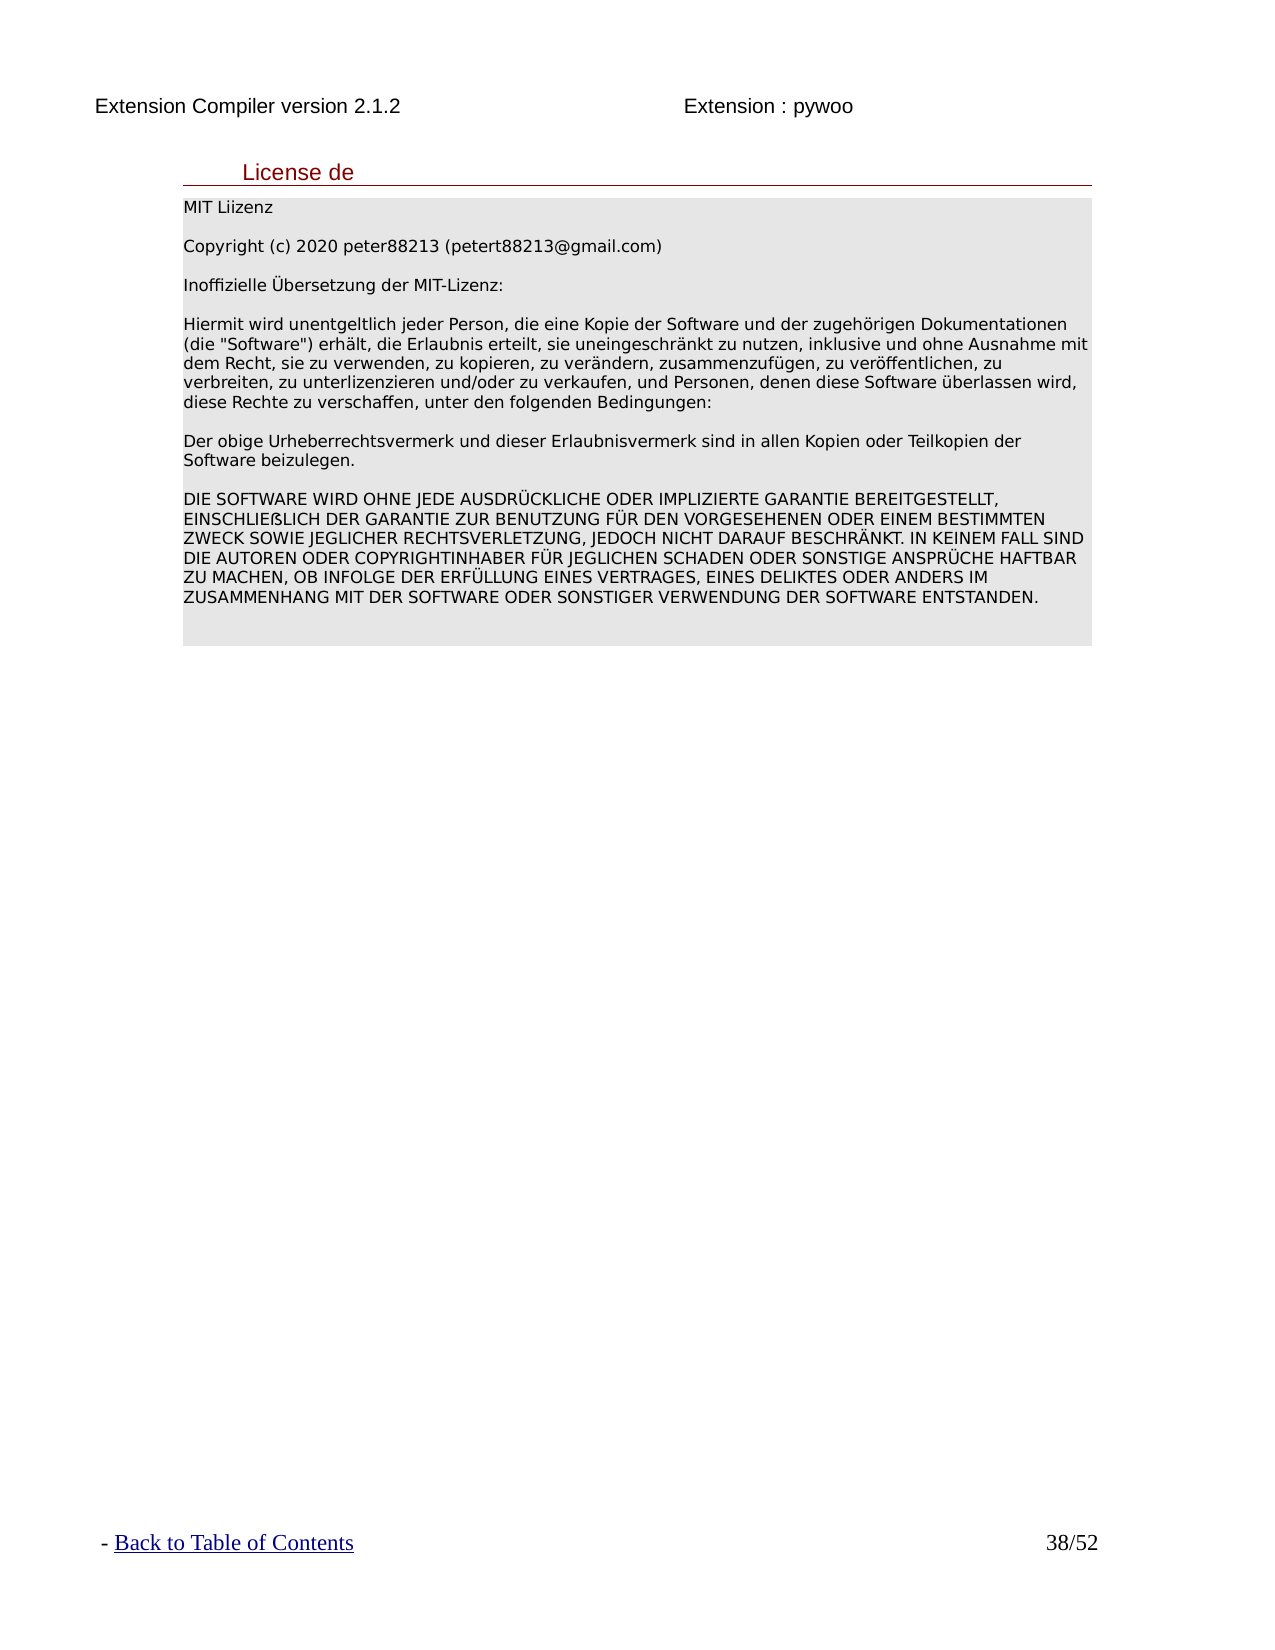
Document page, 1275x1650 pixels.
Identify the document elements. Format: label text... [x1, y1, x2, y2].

text Copyright (c) 2020 peter88213 (petert88213@gmail.com) [183, 237, 1092, 257]
text Inoffizielle Übersetzung der MIT-Lizenz: [183, 276, 1092, 296]
text MIT Liizenz [183, 198, 1092, 218]
text Der obige Urheberrechtsvermerk und dieser Erlaubnisvermerk sind in allen Kopien oder Teilkopien der Software beizulegen. [183, 432, 1092, 471]
text License de [183, 159, 1092, 185]
text DIE SOFTWARE WIRD OHNE JEDE AUSDRÜCKLICHE ODER IMPLIZIERTE GARANTIE BEREITGESTELLT, EINSCHLIEẞLICH DER GARANTIE ZUR BENUTZUNG FÜR DEN VORGESEHENEN ODER EINEM BESTIMMTEN ZWECK SOWIE JEGLICHER RECHTSVERLETZUNG, JEDOCH NICHT DARAUF BESCHRÄNKT. IN KEINEM FALL SIND DIE AUTOREN ODER COPYRIGHTINHABER FÜR JEGLICHEN SCHADEN ODER SONSTIGE ANSPRÜCHE HAFTBAR ZU MACHEN, OB INFOLGE DER ERFÜLLUNG EINES VERTRAGES, EINES DELIKTES ODER ANDERS IM ZUSAMMENHANG MIT DER SOFTWARE ODER SONSTIGER VERWENDUNG DER SOFTWARE ENTSTANDEN. [183, 490, 1092, 607]
text Hiermit wird unentgeltlich jeder Person, die eine Kopie der Software und der zugehörigen Dokumentationen (die "Software") erhält, die Erlaubnis erteilt, sie uneingeschränkt zu nutzen, inklusive und ohne Ausnahme mit dem Recht, sie zu verwenden, zu kopieren, zu verändern, zusammenzufügen, zu veröffentlichen, zu verbreiten, zu unterlizenzieren und/oder zu verkaufen, und Personen, denen diese Software überlassen wird, diese Rechte zu verschaffen, unter den folgenden Bedingungen: [183, 315, 1092, 412]
